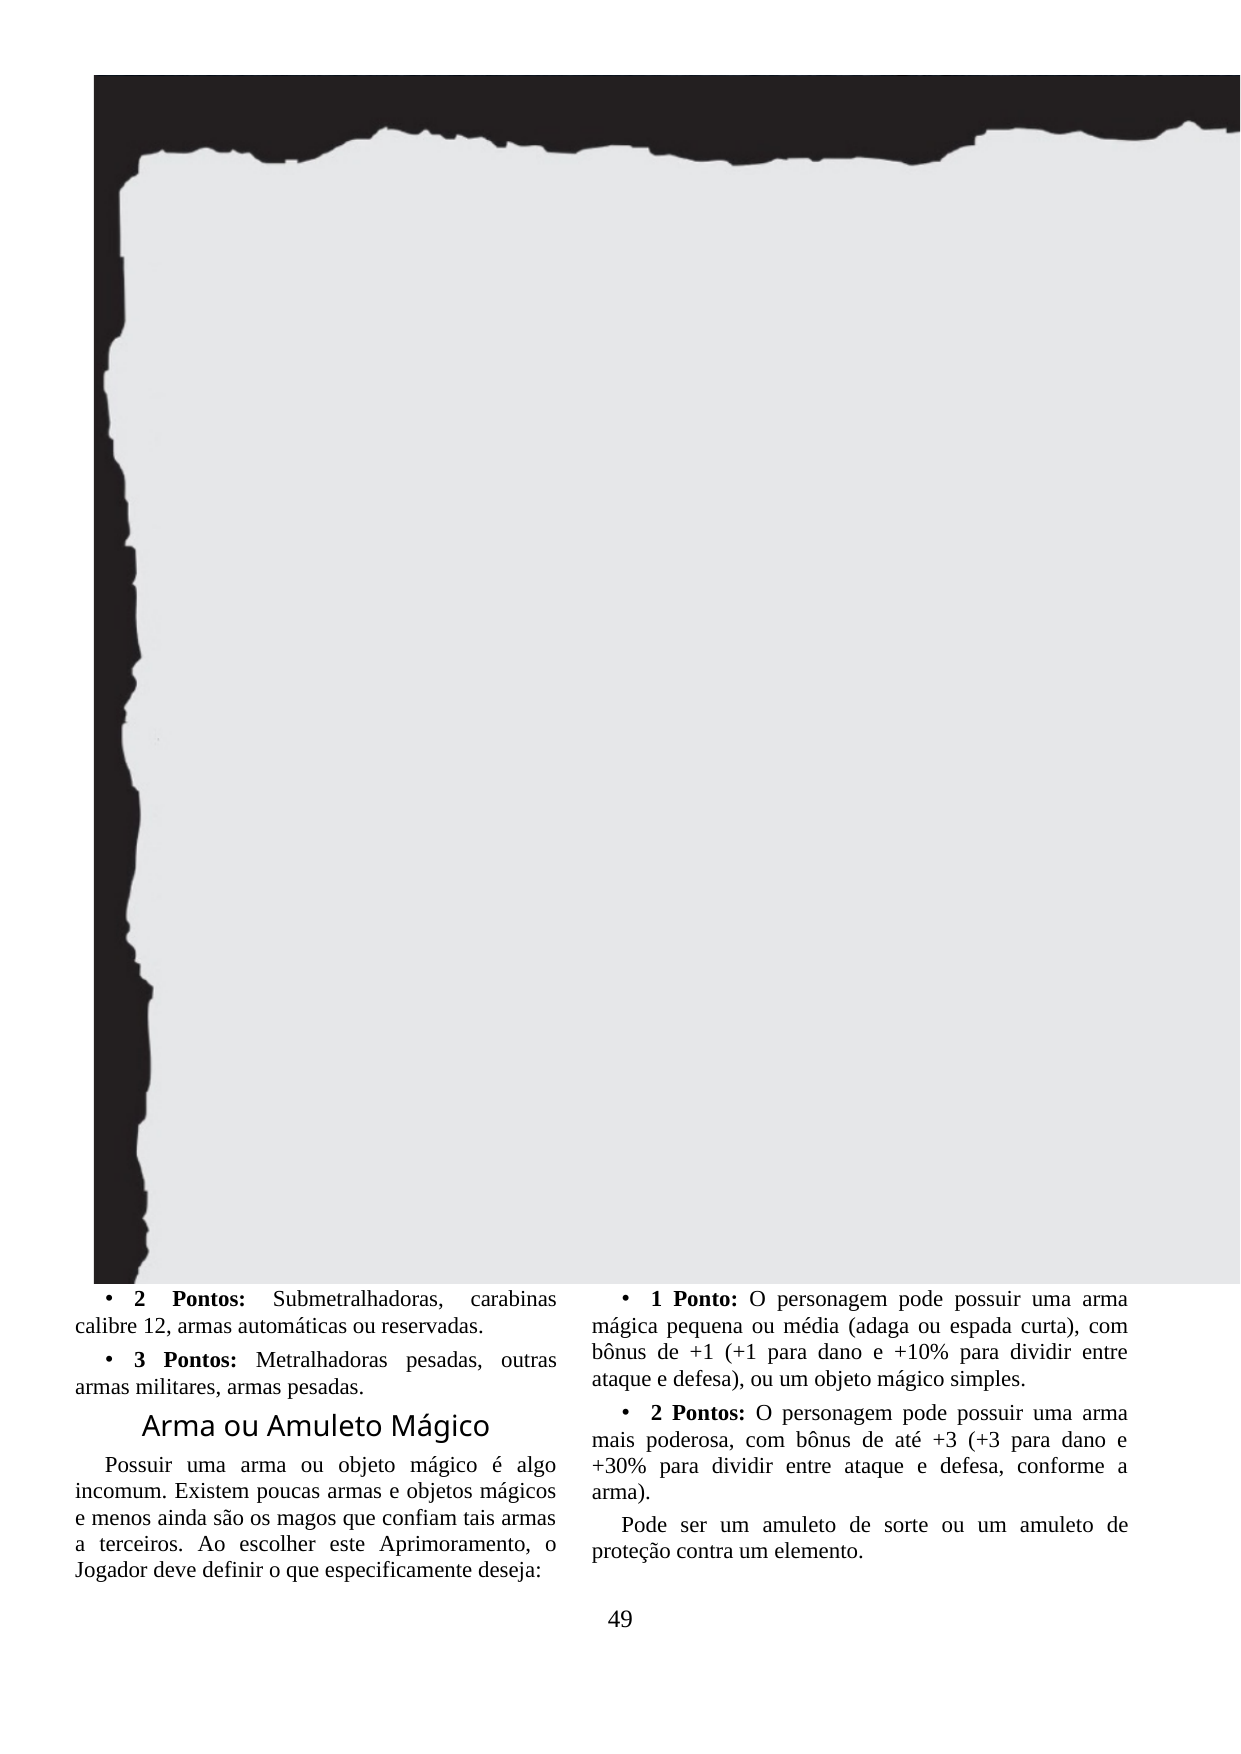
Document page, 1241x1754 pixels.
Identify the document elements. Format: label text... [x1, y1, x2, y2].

subtitle 2 Pontos: O personagem pode possuir uma arma mais poderosa, com bônus de até +3 (+3 para dano e +30% para dividir entre ataque e defesa, conforme a arma). [592, 1397, 1129, 1505]
subtitle 1 Ponto: O personagem pode possuir uma arma mágica pequena ou média (adaga ou espada curta), com bônus de +1 (+1 para dano e +10% para dividir entre ataque e defesa), ou um objeto mágico simples. [592, 1284, 1129, 1391]
subtitle Arma ou Amuleto Mágico [75, 1405, 557, 1445]
subtitle 3 Pontos: Metralhadoras pesadas, outras armas militares, armas pesadas. [75, 1344, 557, 1399]
picture [93, 75, 1241, 1284]
subtitle Pode ser um amuleto de sorte ou um amuleto de proteção contra um elemento. [592, 1511, 1129, 1563]
subtitle Possuir uma arma ou objeto mágico é algo incomum. Existem poucas armas e objetos mágicos e menos ainda são os magos que confiam tais armas a terceiros. Ao escolher este Aprimoramento, o Jogador deve definir o que especificamente deseja: [75, 1451, 557, 1583]
subtitle 2 Pontos: Submetralhadoras, carabinas calibre 12, armas automáticas ou reservadas. [75, 1283, 557, 1338]
